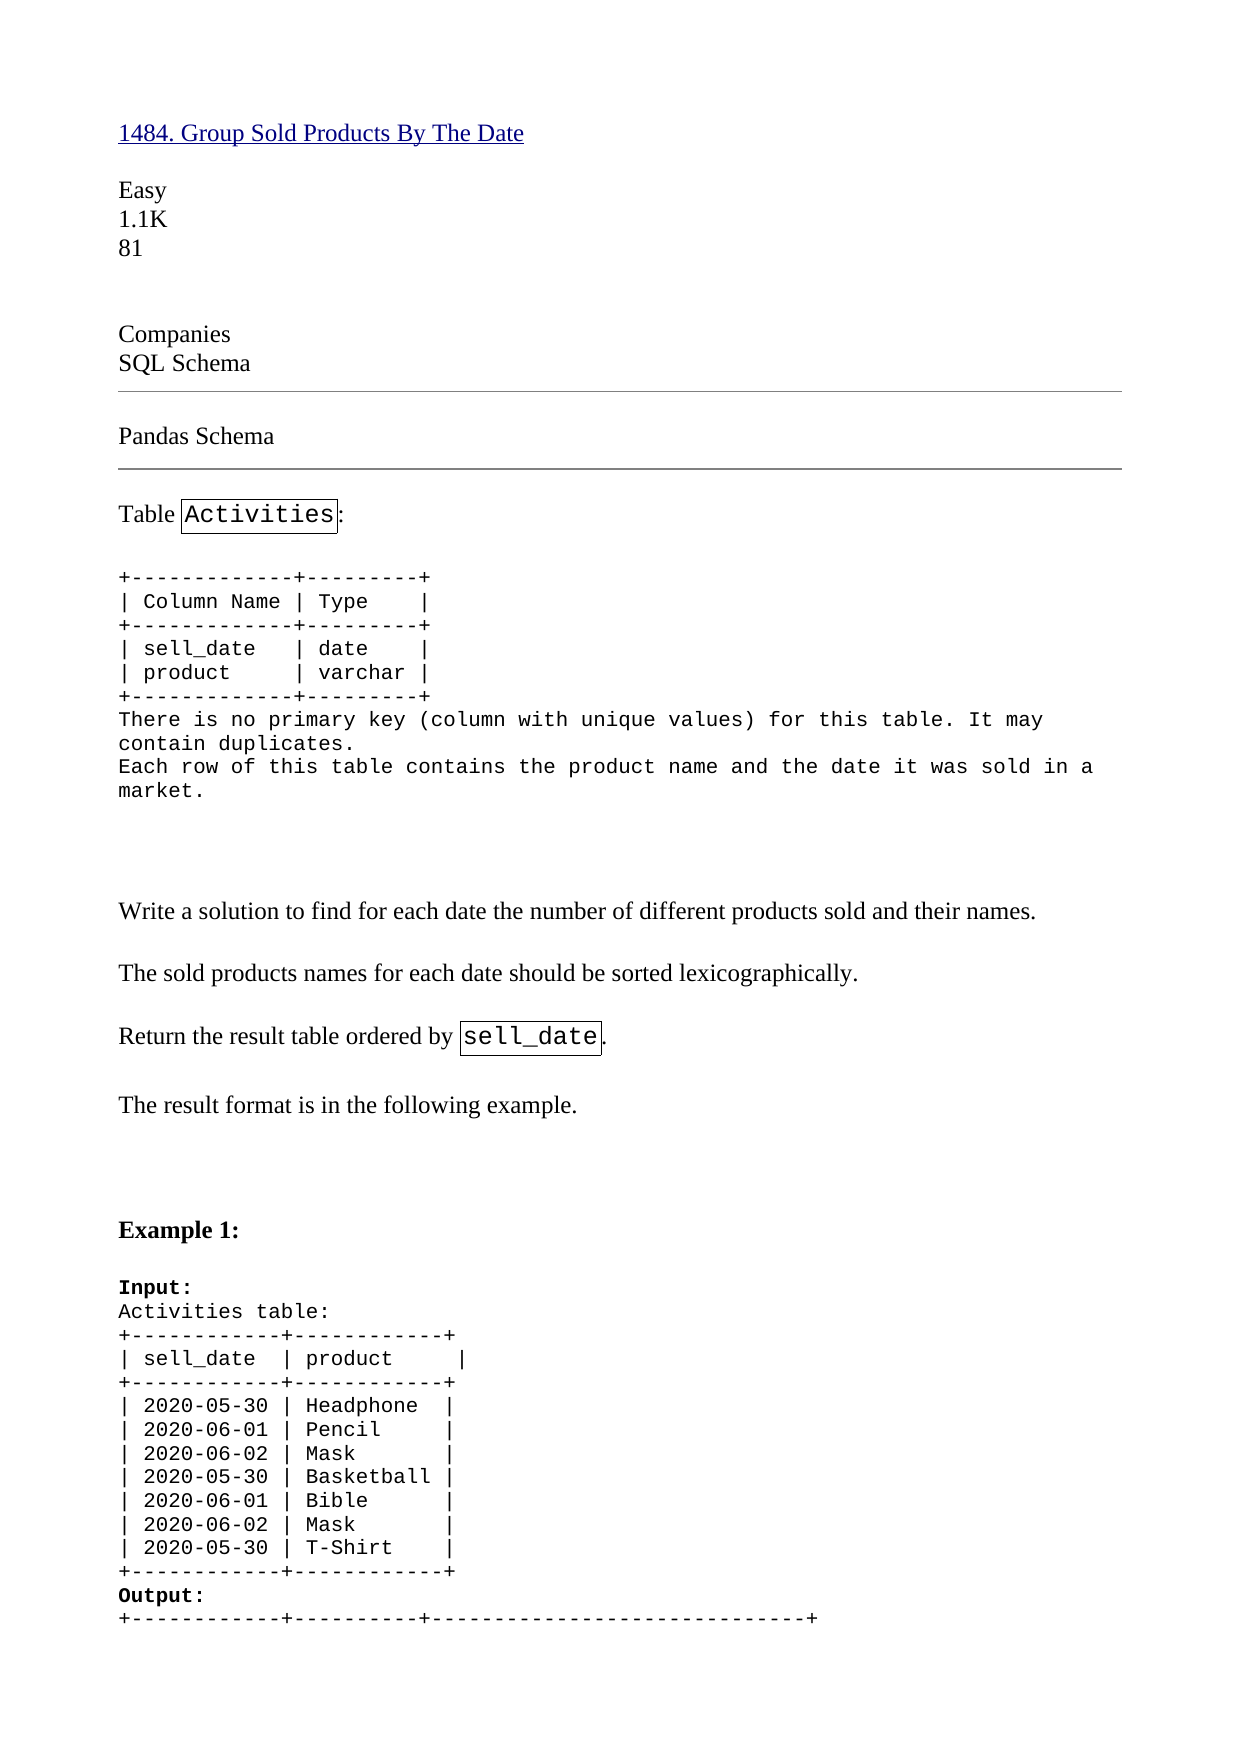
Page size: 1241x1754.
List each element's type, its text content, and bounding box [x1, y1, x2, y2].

text : [338, 498, 1122, 533]
text Output: [118, 1585, 1122, 1608]
text +-------------+---------+ [118, 567, 1122, 591]
text Companies [118, 319, 1122, 348]
text | 2020-05-30 | T-Shirt | [118, 1537, 1122, 1561]
text | sell_date | product | [118, 1348, 1122, 1372]
text | 2020-06-02 | Mask | [118, 1514, 1122, 1537]
text Each row of this table contains the product name and the date it was sold in a market. [118, 757, 1122, 804]
text Easy [118, 176, 1122, 204]
text Input: [118, 1277, 1122, 1301]
text Example 1: [118, 1215, 1122, 1243]
text +------------+------------+ [118, 1372, 1122, 1396]
text | product | varchar | [118, 662, 1122, 686]
text The sold products names for each date should be sorted lexicographically. [118, 958, 1122, 987]
text | sell_date | date | [118, 638, 1122, 662]
text | 2020-05-30 | Headphone | [118, 1396, 1122, 1419]
text Table Activities [118, 498, 337, 533]
text +------------+------------+ [118, 1561, 1122, 1585]
text The result format is in the following example. [118, 1090, 1122, 1118]
text Pandas Schema [118, 421, 1122, 450]
text sell_date [461, 1022, 601, 1055]
text Return the result table ordered by [118, 1021, 460, 1055]
text +-------------+---------+ [118, 686, 1122, 709]
text +-------------+---------+ [118, 615, 1122, 638]
text 81 [118, 233, 1122, 262]
text 1484. Group Sold Products By The Date [118, 118, 1122, 147]
text Activities table: [118, 1301, 1122, 1324]
text | 2020-06-01 | Bible | [118, 1490, 1122, 1514]
text There is no primary key (column with unique values) for this table. It may contain duplicates. [118, 709, 1122, 757]
text | Column Name | Type | [118, 591, 1122, 615]
text +------------+------------+ [118, 1324, 1122, 1348]
text | 2020-06-01 | Pencil | [118, 1419, 1122, 1443]
text SQL Schema [118, 348, 1122, 377]
text . [602, 1021, 1122, 1055]
text | 2020-05-30 | Basketball | [118, 1466, 1122, 1490]
text 1.1K [118, 204, 1122, 233]
text | 2020-06-02 | Mask | [118, 1443, 1122, 1466]
text Write a solution to find for each date the number of different products sold and their names. [118, 896, 1122, 924]
text +------------+----------+------------------------------+ [118, 1608, 1122, 1632]
